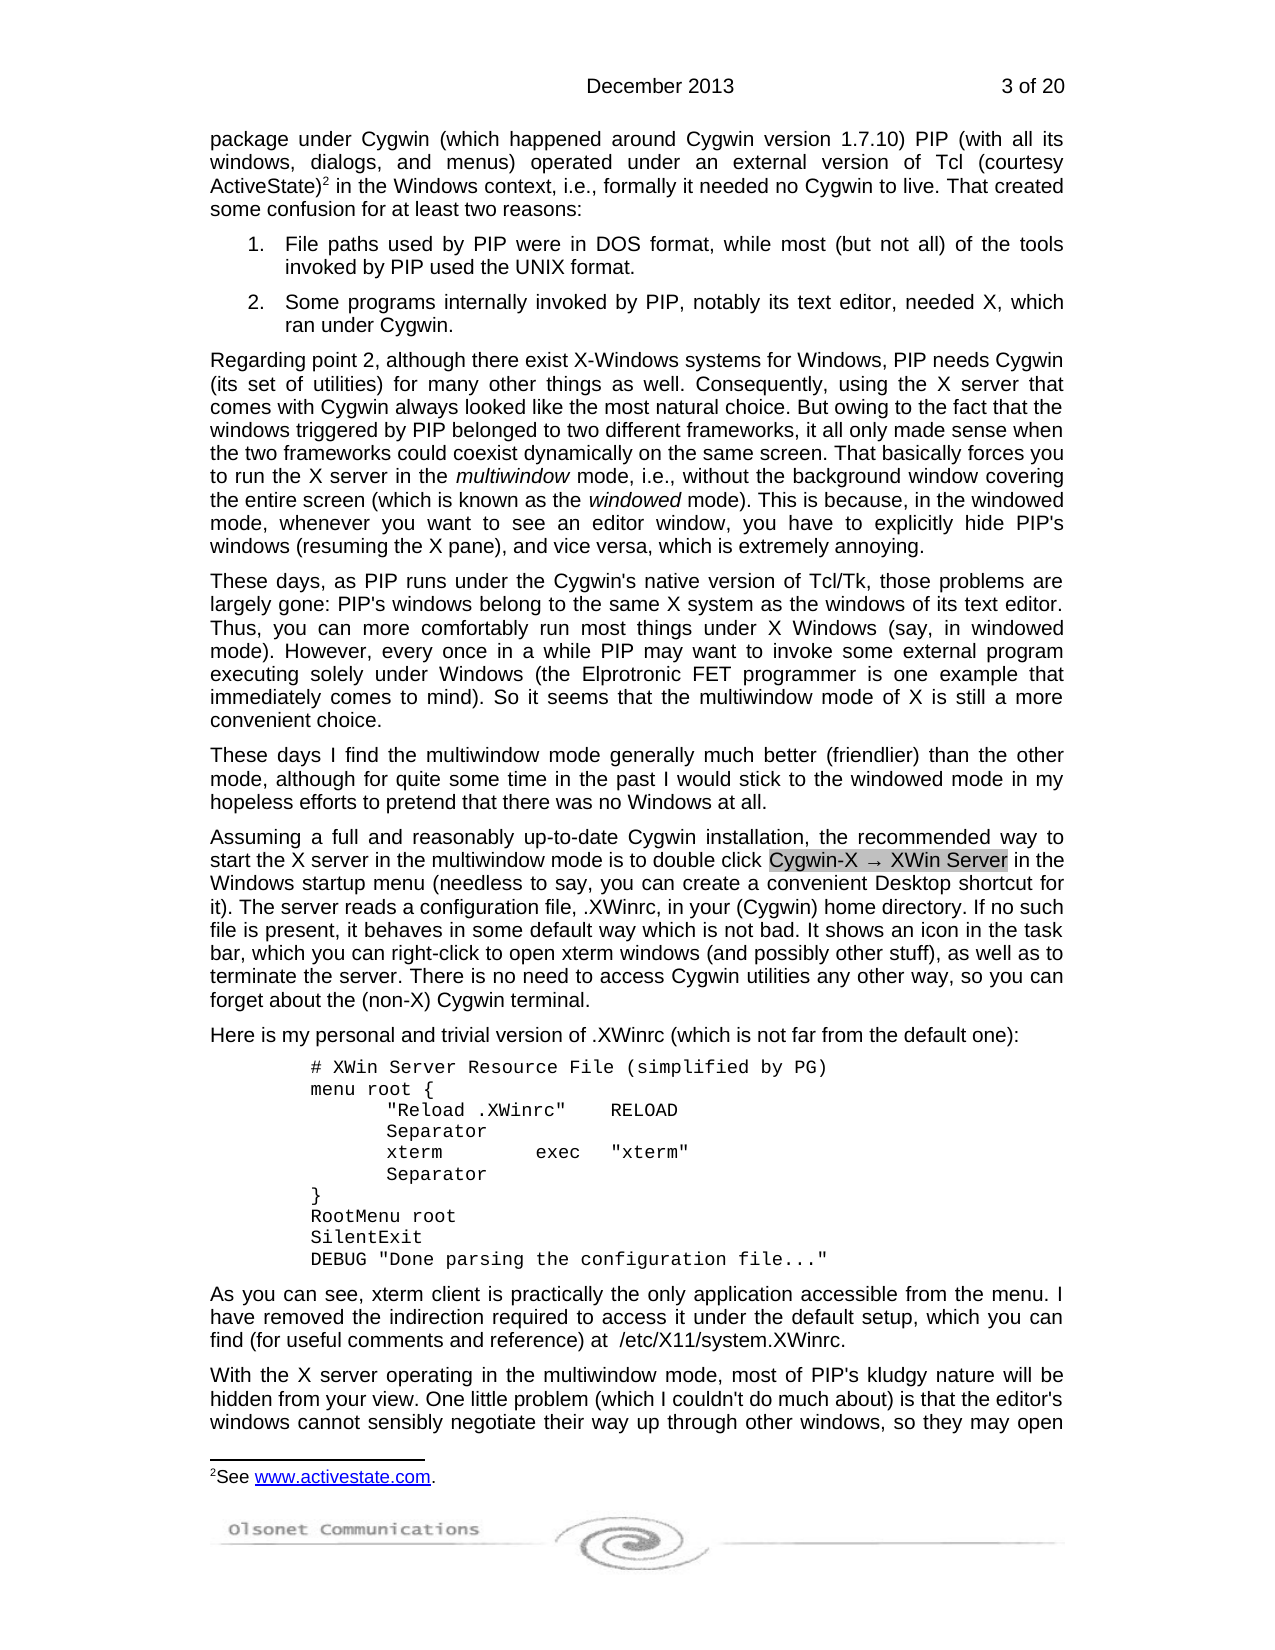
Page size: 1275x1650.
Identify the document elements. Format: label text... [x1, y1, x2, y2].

text # XWin Server Resource File (simplified by PG) [310, 1058, 1065, 1079]
text These days, as PIP runs under the Cygwin's native version of Tcl/Tk, those problems are largely gone: PIP's windows belong to the same X system as the windows of its text editor. Thus, you can more comfortably run most things under X Windows (say, in windowed mode). However, every once in a while PIP may want to invoke some external program executing solely under Windows (the Elprotronic FET programmer is one example that immediately comes to mind). So it seems that the multiwindow mode of X is still a more convenient choice. [210, 570, 1065, 732]
text These days I find the multiwindow mode generally much better (friendlier) than the other mode, although for quite some time in the past I would stick to the windowed mode in my hopeless efforts to pretend that there was no Windows at all. [210, 744, 1065, 814]
list File paths used by PIP were in DOS format, while most (but not all) of the tools invoked by PIP used the UNIX format. [247, 232, 1065, 279]
text With the X server operating in the multiwindow mode, most of PIP's kludgy nature will be hidden from your view. One little problem (which I couldn't do much about) is that the editor's windows cannot sensibly negotiate their way up through other windows, so they may open [210, 1364, 1065, 1433]
text Here is my personal and trivial version of .XWinrc (which is not far from the default one): [210, 1023, 1065, 1046]
text "Reload .XWinrc" RELOAD [310, 1101, 1065, 1122]
text Separator [310, 1164, 1065, 1186]
text DEBUG "Done parsing the configuration file..." [310, 1249, 1065, 1271]
text Assuming a full and reasonably up-to-date Cygwin installation, the recommended way to start the X server in the multiwindow mode is to double click Cygwin-X → XWin Server in the Windows startup menu (needless to say, you can create a convenient Desktop shortcut for it). The server reads a configuration file, .XWinrc, in your (Cygwin) home directory. If no such file is present, it behaves in some default way which is not bad. It shows an icon in the task bar, which you can right-click to open xterm windows (and possibly other stuff), as well as to terminate the server. There is no need to access Cygwin utilities any other way, so you can forget about the (non-X) Cygwin terminal. [210, 826, 1065, 1011]
text menu root { [310, 1079, 1065, 1101]
text Separator [310, 1122, 1065, 1143]
text xterm exec "xterm" [310, 1143, 1065, 1164]
text SilentExit [310, 1228, 1065, 1249]
list Some programs internally invoked by PIP, notably its text editor, needed X, which ran under Cygwin. [247, 291, 1065, 337]
text Regarding point 2, although there exist X-Windows systems for Windows, PIP needs Cygwin (its set of utilities) for many other things as well. Consequently, using the X server that comes with Cygwin always looked like the most natural choice. But owing to the fact that the windows triggered by PIP belonged to two different frameworks, it all only made sense when the two frameworks could coexist dynamically on the same screen. That basically forces you to run the X server in the multiwindow mode, i.e., without the background window covering the entire screen (which is known as the windowed mode). This is because, in the windowed mode, whenever you want to see an editor window, you have to explicitly hide PIP's windows (resuming the X pane), and vice versa, which is extremely annoying. [210, 349, 1065, 558]
picture [210, 1501, 1065, 1593]
text See www.activestate.com. [210, 1466, 1065, 1487]
text RootMenu root [310, 1207, 1065, 1228]
text } [310, 1186, 1065, 1207]
text package under Cygwin (which happened around Cygwin version 1.7.10) PIP (with all its windows, dialogs, and menus) operated under an external version of Tcl (courtesy ActiveState) in the Windows context, i.e., formally it needed no Cygwin to live. That created some confusion for at least two reasons: [210, 128, 1065, 221]
text As you can see, xterm client is practically the only application accessible from the menu. I have removed the indirection required to access it under the default setup, which you can find (for useful comments and reference) at /etc/X11/system.XWinrc. [210, 1282, 1065, 1352]
